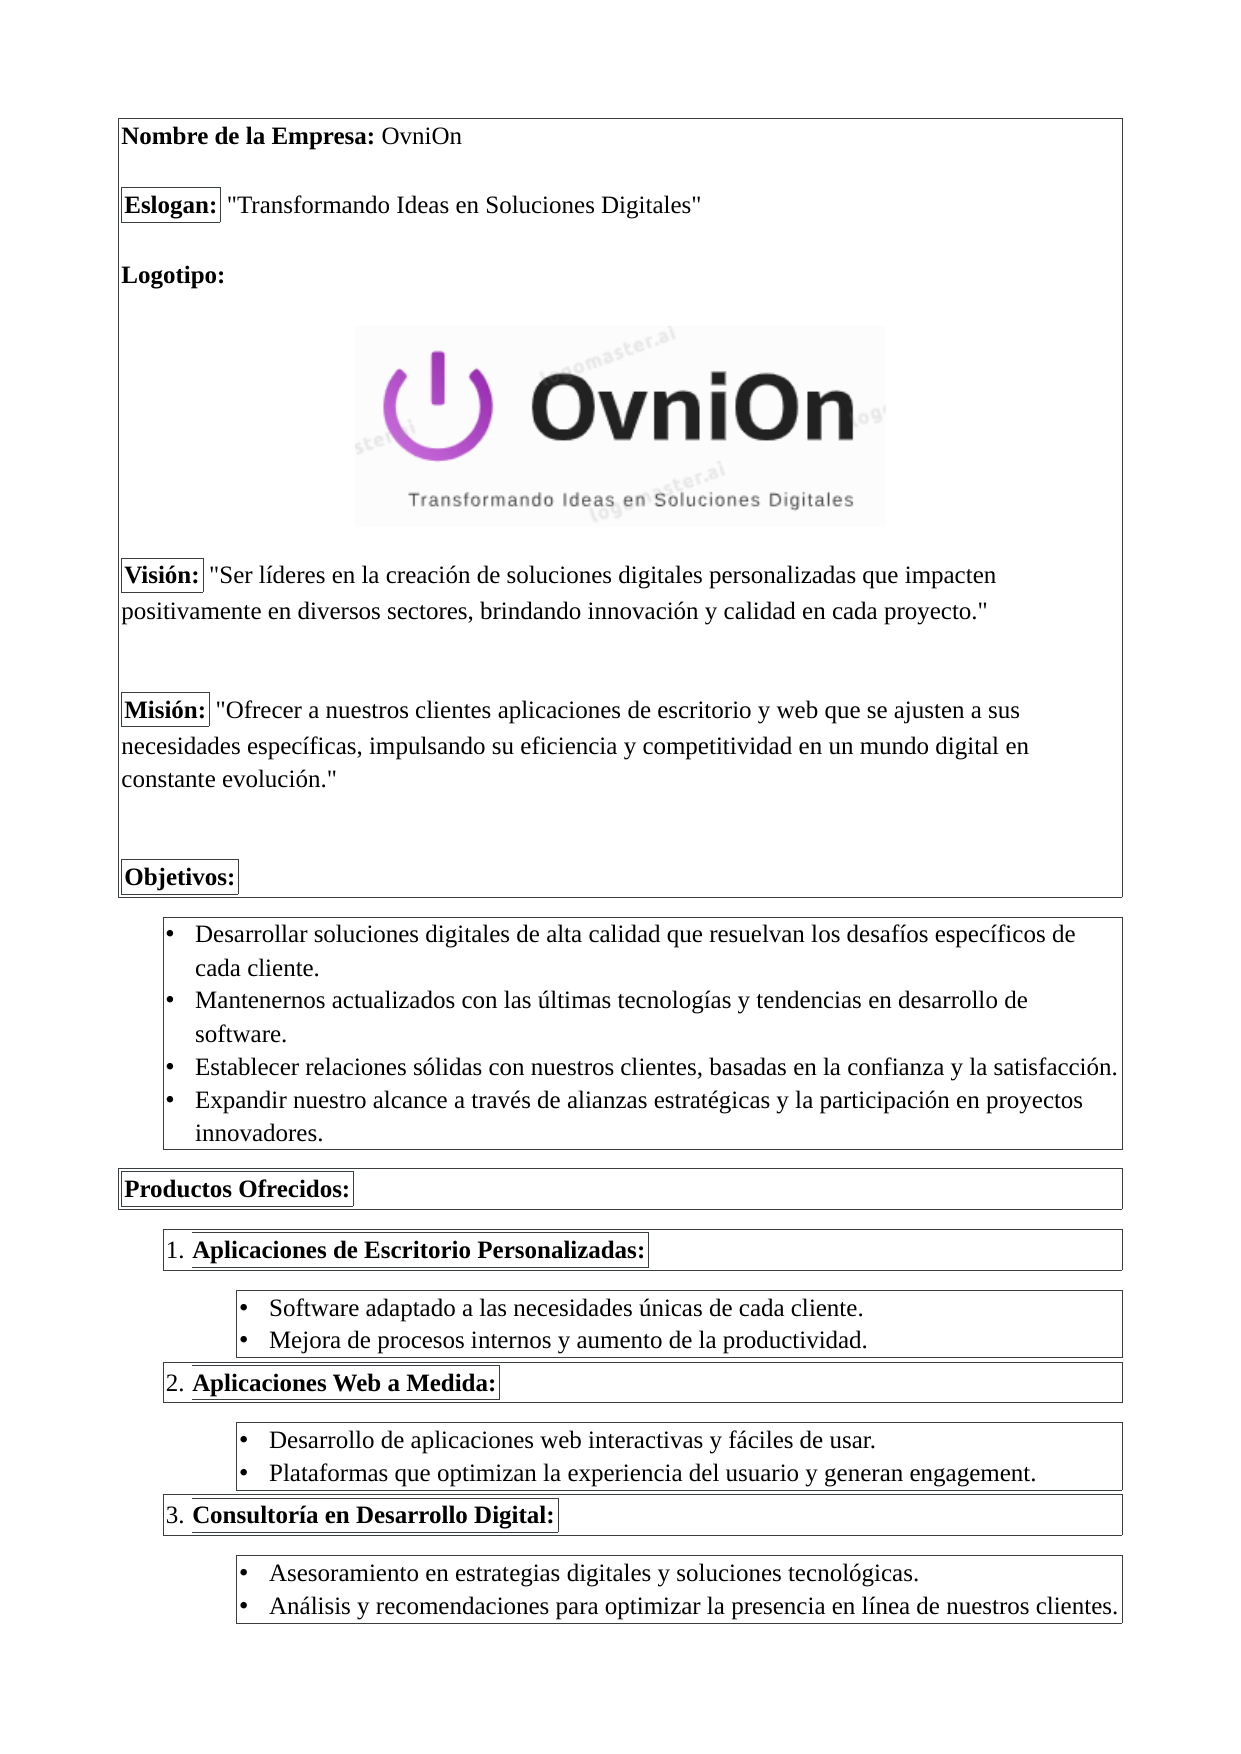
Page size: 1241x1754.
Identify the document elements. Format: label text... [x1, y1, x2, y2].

picture [354, 326, 886, 527]
text Objetivos: [119, 856, 1122, 897]
text Logotipo: [119, 257, 1122, 289]
text Nombre de la Empresa: OvniOn [119, 119, 1122, 150]
list Software adaptado a las necesidades únicas de cada cliente. [237, 1291, 1122, 1321]
text Eslogan: "Transformando Ideas en Soluciones Digitales" [119, 184, 1122, 222]
list Consultoría en Desarrollo Digital: [164, 1495, 1122, 1535]
list Expandir nuestro alcance a través de alianzas estratégicas y la participación en proyectos innovadores. [164, 1082, 1122, 1149]
list Desarrollar soluciones digitales de alta calidad que resuelvan los desafíos específicos de cada cliente. [164, 918, 1122, 981]
list Mejora de procesos internos y aumento de la productividad. [237, 1323, 1122, 1357]
list Aplicaciones de Escritorio Personalizadas: [164, 1230, 1122, 1270]
list Desarrollo de aplicaciones web interactivas y fáciles de usar. [237, 1423, 1122, 1454]
list Establecer relaciones sólidas con nuestros clientes, basadas en la confianza y la satisfacción. [164, 1049, 1122, 1080]
list Asesoramiento en estrategias digitales y soluciones tecnológicas. [237, 1556, 1122, 1587]
list Mantenernos actualizados con las últimas tecnologías y tendencias en desarrollo de software. [164, 983, 1122, 1047]
list Análisis y recomendaciones para optimizar la presencia en línea de nuestros clientes. [237, 1588, 1122, 1623]
list Plataformas que optimizan la experiencia del usuario y generan engagement. [237, 1455, 1122, 1490]
text Productos Ofrecidos: [119, 1169, 1122, 1209]
text Misión: "Ofrecer a nuestros clientes aplicaciones de escritorio y web que se ajusten a sus necesidades específicas, impulsando su eficiencia y competitividad en un mundo digital en constante evolución." [119, 689, 1122, 792]
list Aplicaciones Web a Medida: [164, 1363, 1122, 1402]
text Visión: "Ser líderes en la creación de soluciones digitales personalizadas que impacten positivamente en diversos sectores, brindando innovación y calidad en cada proyecto." [119, 554, 1122, 625]
